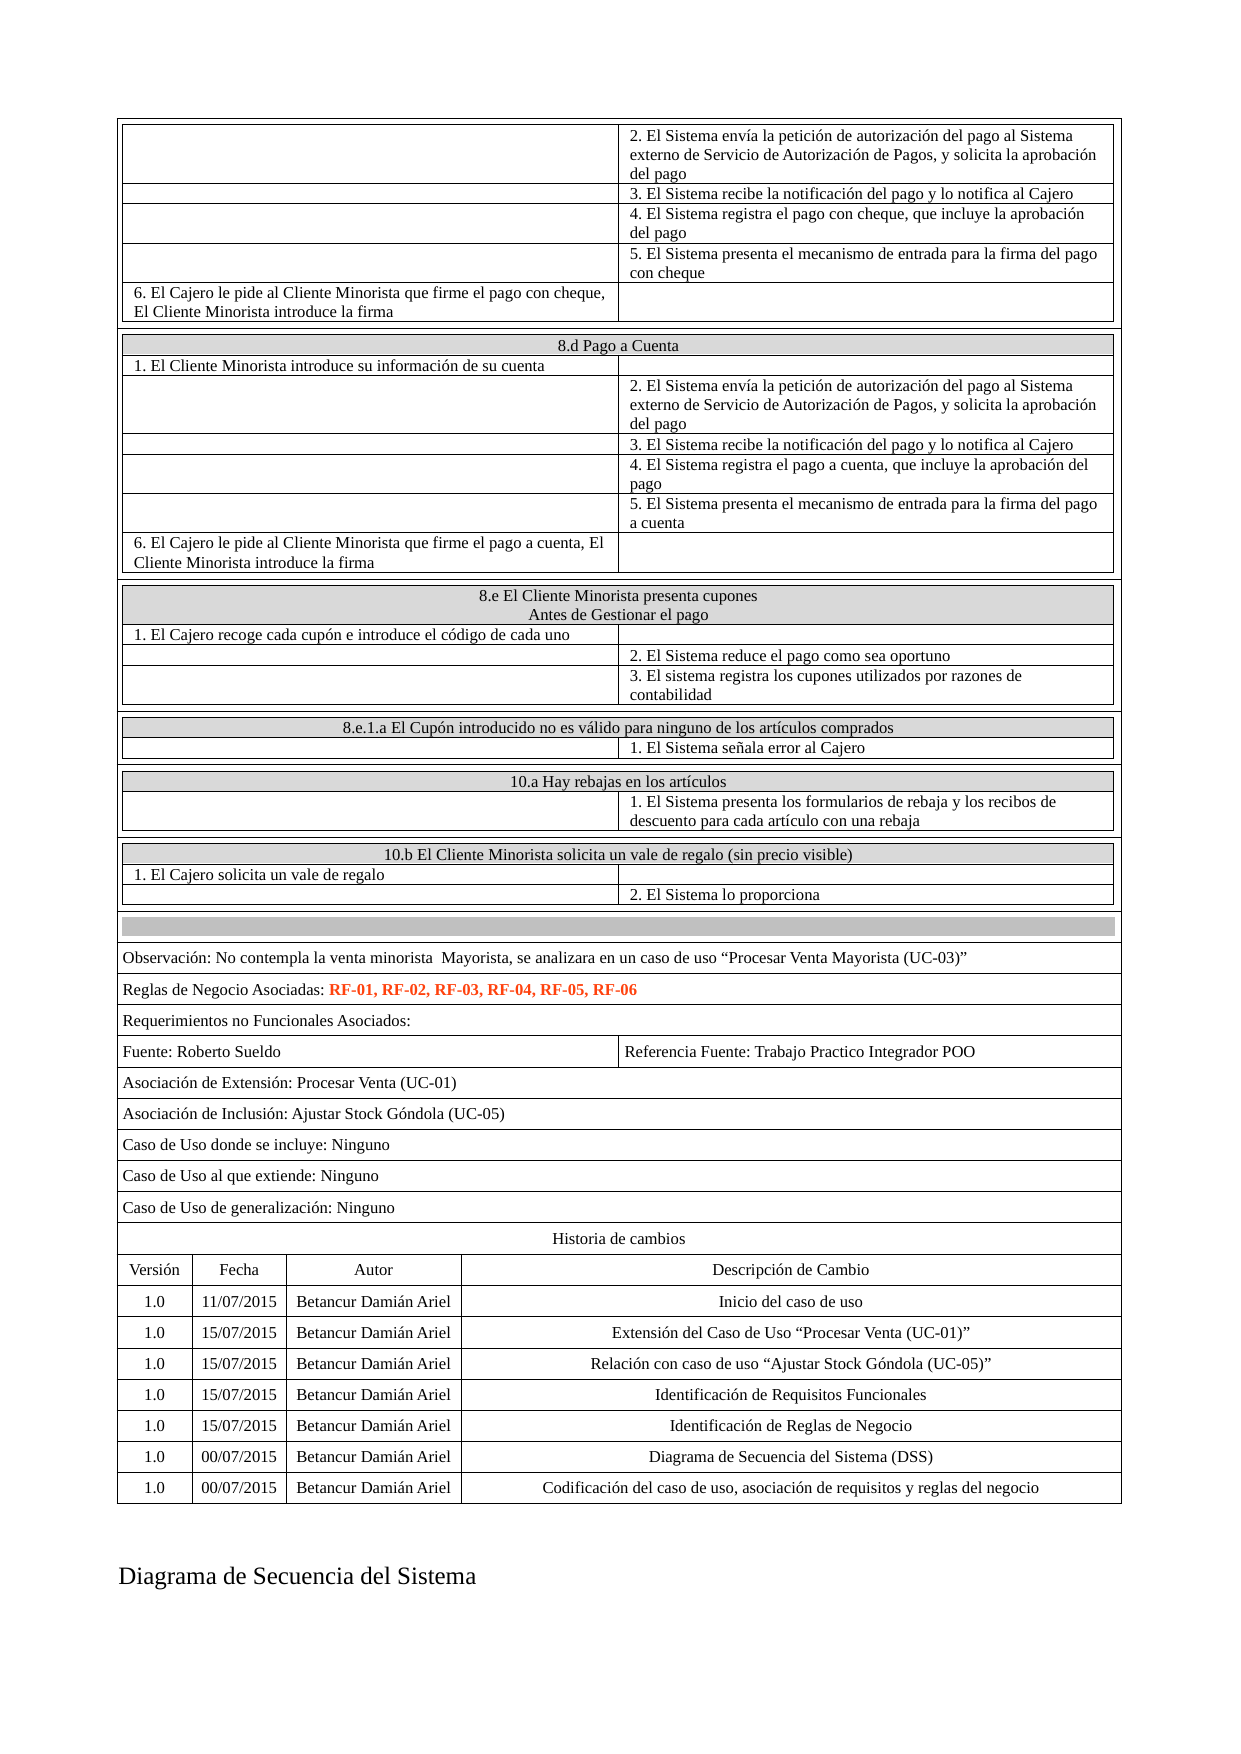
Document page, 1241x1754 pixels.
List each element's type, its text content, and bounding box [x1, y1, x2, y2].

table_cell [123, 645, 618, 664]
table_cell [123, 792, 618, 830]
table_cell 1. El Cliente Minorista introduce su información de su cuenta [123, 356, 618, 375]
table_cell Identificación de Reglas de Negocio [462, 1411, 1121, 1441]
table_cell Fuente: Roberto Sueldo [118, 1036, 618, 1067]
table_cell Diagrama de Secuencia del Sistema (DSS) [462, 1442, 1121, 1472]
table_cell Asociación de Inclusión: Ajustar Stock Góndola (UC-05) [118, 1099, 1121, 1129]
table_header Autor [287, 1255, 461, 1285]
table_cell Identificación de Requisitos Funcionales [462, 1380, 1121, 1410]
table_header 8.e El Cliente Minorista presenta cupones Antes de Gestionar el pago [123, 586, 1113, 624]
text Diagrama de Secuencia del Sistema [118, 1561, 1122, 1590]
table_cell [123, 666, 618, 704]
table_cell [619, 625, 1113, 644]
table_cell [123, 125, 618, 183]
table_cell Betancur Damián Ariel [287, 1349, 461, 1378]
table_cell 1.0 [118, 1473, 192, 1503]
table_cell Requerimientos no Funcionales Asociados: [118, 1005, 1121, 1035]
table_cell Betancur Damián Ariel [287, 1380, 461, 1410]
table_cell [123, 376, 618, 433]
table_cell 4. El Sistema registra el pago con cheque, que incluye la aprobación del pago [619, 204, 1113, 242]
table_cell Inicio del caso de uso [462, 1286, 1121, 1316]
table_cell 2. El Sistema envía la petición de autorización del pago al Sistema externo de Servicio de Autorización de Pagos, y solicita la aprobación del pago [619, 376, 1113, 433]
table_cell [118, 580, 1121, 711]
table_cell Extensión del Caso de Uso “Procesar Venta (UC-01)” [462, 1317, 1121, 1347]
table_cell Betancur Damián Ariel [287, 1411, 461, 1441]
table_cell 1. El Sistema señala error al Cajero [619, 738, 1113, 757]
table_cell 1.0 [118, 1411, 192, 1441]
table_cell 15/07/2015 [193, 1380, 286, 1410]
table_cell 15/07/2015 [193, 1349, 286, 1378]
table_cell 6. El Cajero le pide al Cliente Minorista que firme el pago a cuenta, El Cliente Minorista introduce la firma [123, 533, 618, 572]
table_cell [123, 455, 618, 493]
table_cell [123, 738, 618, 757]
table_cell [118, 912, 1121, 942]
table_cell 2. El Sistema envía la petición de autorización del pago al Sistema externo de Servicio de Autorización de Pagos, y solicita la aprobación del pago [619, 125, 1113, 183]
table_cell 3. El sistema registra los cupones utilizados por razones de contabilidad [619, 666, 1113, 704]
table_cell [123, 244, 618, 282]
table_cell [118, 712, 1121, 764]
table_cell 3. El Sistema recibe la notificación del pago y lo notifica al Cajero [619, 434, 1113, 453]
table_cell [619, 865, 1113, 884]
table_cell [123, 885, 618, 904]
table_cell Asociación de Extensión: Procesar Venta (UC-01) [118, 1068, 1121, 1098]
table_cell Caso de Uso de generalización: Ninguno [118, 1192, 1121, 1222]
table_cell 11/07/2015 [193, 1286, 286, 1316]
table_header Descripción de Cambio [462, 1255, 1121, 1285]
table_cell [123, 184, 618, 203]
table_cell [123, 494, 618, 532]
table_cell Caso de Uso al que extiende: Ninguno [118, 1161, 1121, 1191]
table_cell Codificación del caso de uso, asociación de requisitos y reglas del negocio [462, 1473, 1121, 1503]
table_cell Reglas de Negocio Asociadas: RF-01, RF-02, RF-03, RF-04, RF-05, RF-06 [118, 974, 1121, 1004]
table_cell 3. El Sistema recibe la notificación del pago y lo notifica al Cajero [619, 184, 1113, 203]
table_header 10.a Hay rebajas en los artículos [123, 772, 1113, 791]
table_cell [619, 356, 1113, 375]
table_cell Relación con caso de uso “Ajustar Stock Góndola (UC-05)” [462, 1349, 1121, 1378]
table_cell 15/07/2015 [193, 1411, 286, 1441]
table_cell Betancur Damián Ariel [287, 1317, 461, 1347]
table_cell 1.0 [118, 1286, 192, 1316]
table_cell Caso de Uso donde se incluye: Ninguno [118, 1130, 1121, 1160]
table_cell 1.0 [118, 1442, 192, 1472]
table_header Fecha [193, 1255, 286, 1285]
table_header Versión [118, 1255, 192, 1285]
table_cell [118, 838, 1121, 911]
table_cell 2. El Sistema reduce el pago como sea oportuno [619, 645, 1113, 664]
table_cell Observación: No contempla la venta minorista Mayorista, se analizara en un caso de uso “Procesar Venta Mayorista (UC-03)” [118, 943, 1121, 973]
table_cell Betancur Damián Ariel [287, 1473, 461, 1503]
table_header 10.b El Cliente Minorista solicita un vale de regalo (sin precio visible) [123, 844, 1113, 863]
table_cell [619, 533, 1113, 572]
table_cell 1.0 [118, 1317, 192, 1347]
table_cell [123, 434, 618, 453]
table_cell [123, 204, 618, 242]
table_cell Betancur Damián Ariel [287, 1286, 461, 1316]
table_cell [118, 329, 1121, 578]
table_cell 00/07/2015 [193, 1442, 286, 1472]
table_cell [118, 765, 1121, 837]
table_header 8.d Pago a Cuenta [123, 335, 1113, 354]
table_cell 5. El Sistema presenta el mecanismo de entrada para la firma del pago a cuenta [619, 494, 1113, 532]
table_cell 1. El Cajero solicita un vale de regalo [123, 865, 618, 884]
table_cell Referencia Fuente: Trabajo Practico Integrador POO [619, 1036, 1121, 1067]
table_header 8.e.1.a El Cupón introducido no es válido para ninguno de los artículos comprados [123, 718, 1113, 737]
table_cell 1. El Sistema presenta los formularios de rebaja y los recibos de descuento para cada artículo con una rebaja [619, 792, 1113, 830]
table_cell [619, 283, 1113, 321]
table_cell 5. El Sistema presenta el mecanismo de entrada para la firma del pago con cheque [619, 244, 1113, 282]
table_cell 1. El Cajero recoge cada cupón e introduce el código de cada uno [123, 625, 618, 644]
table_cell 1.0 [118, 1380, 192, 1410]
table_cell 6. El Cajero le pide al Cliente Minorista que firme el pago con cheque, El Cliente Minorista introduce la firma [123, 283, 618, 321]
table_cell 15/07/2015 [193, 1317, 286, 1347]
table_cell 1.0 [118, 1349, 192, 1378]
table_cell Betancur Damián Ariel [287, 1442, 461, 1472]
table_cell 00/07/2015 [193, 1473, 286, 1503]
table_cell [118, 119, 1121, 328]
table_cell Historia de cambios [118, 1223, 1121, 1253]
table_cell 2. El Sistema lo proporciona [619, 885, 1113, 904]
table_cell 4. El Sistema registra el pago a cuenta, que incluye la aprobación del pago [619, 455, 1113, 493]
